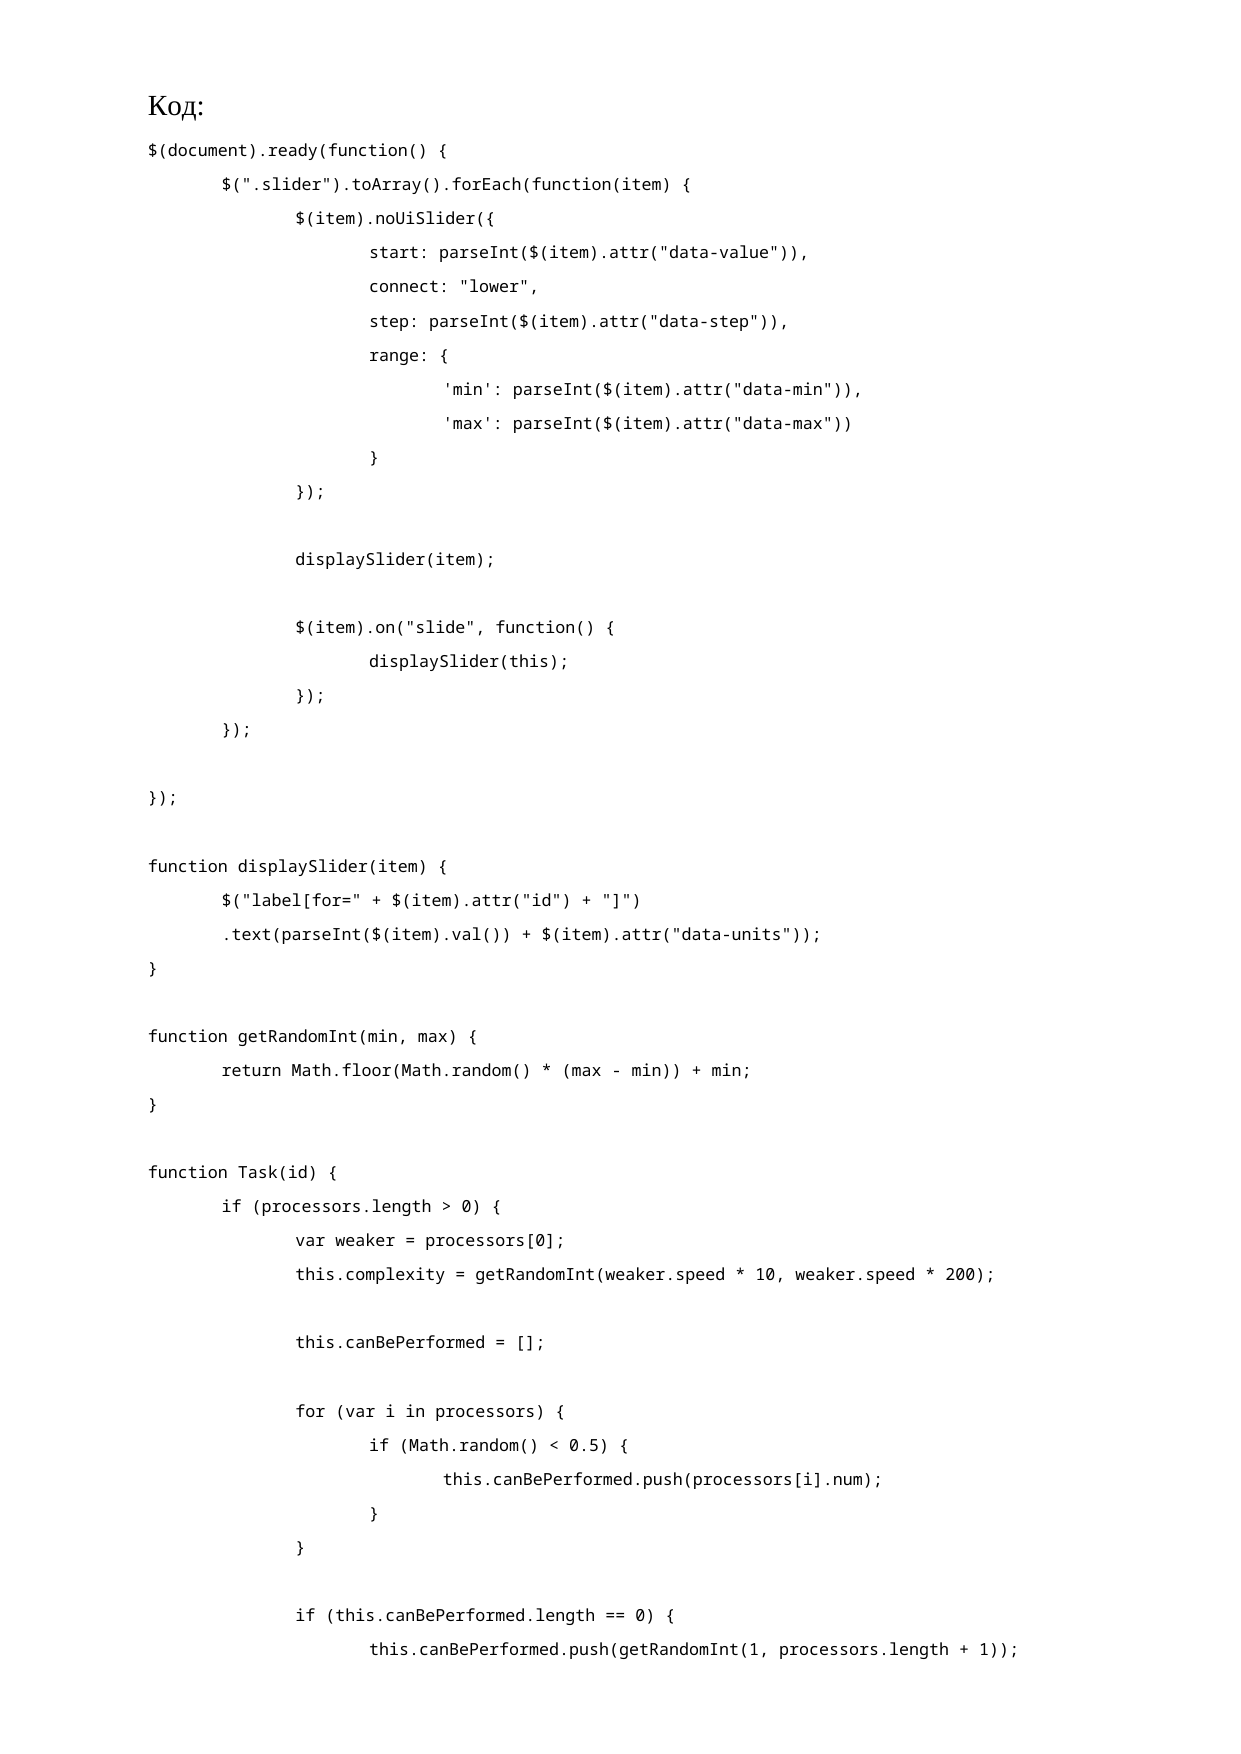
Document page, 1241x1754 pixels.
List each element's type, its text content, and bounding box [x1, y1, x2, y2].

text Код: [148, 88, 1152, 122]
text $(document).ready(function() { $(".slider").toArray().forEach(function(item) { $(item).noUiSlider({ start: parseInt($(item).attr("data-value")), connect: "lower", step: parseInt($(item).attr("data-step")), range: { 'min': parseInt($(item).attr("data-min")), 'max': parseInt($(item).attr("data-max")) } }); displaySlider(item); $(item).on("slide", function() { displaySlider(this); }); }); }); function displaySlider(item) { $("label[for=" + $(item).attr("id") + "]") [148, 139, 1152, 911]
text .text(parseInt($(item).val()) + $(item).attr("data-units")); } function getRandomInt(min, max) { return Math.floor(Math.random() * (max - min)) + min; } function Task(id) { if (processors.length > 0) { var weaker = processors[0]; this.complexity = getRandomInt(weaker.speed * 10, weaker.speed * 200); this.canBePerformed = []; for (var i in processors) { if (Math.random() < 0.5) { this.canBePerformed.push(processors[i].num); } } if (this.canBePerformed.length == 0) { this.canBePerformed.push(getRandomInt(1, processors.length + 1)); [148, 922, 1152, 1660]
